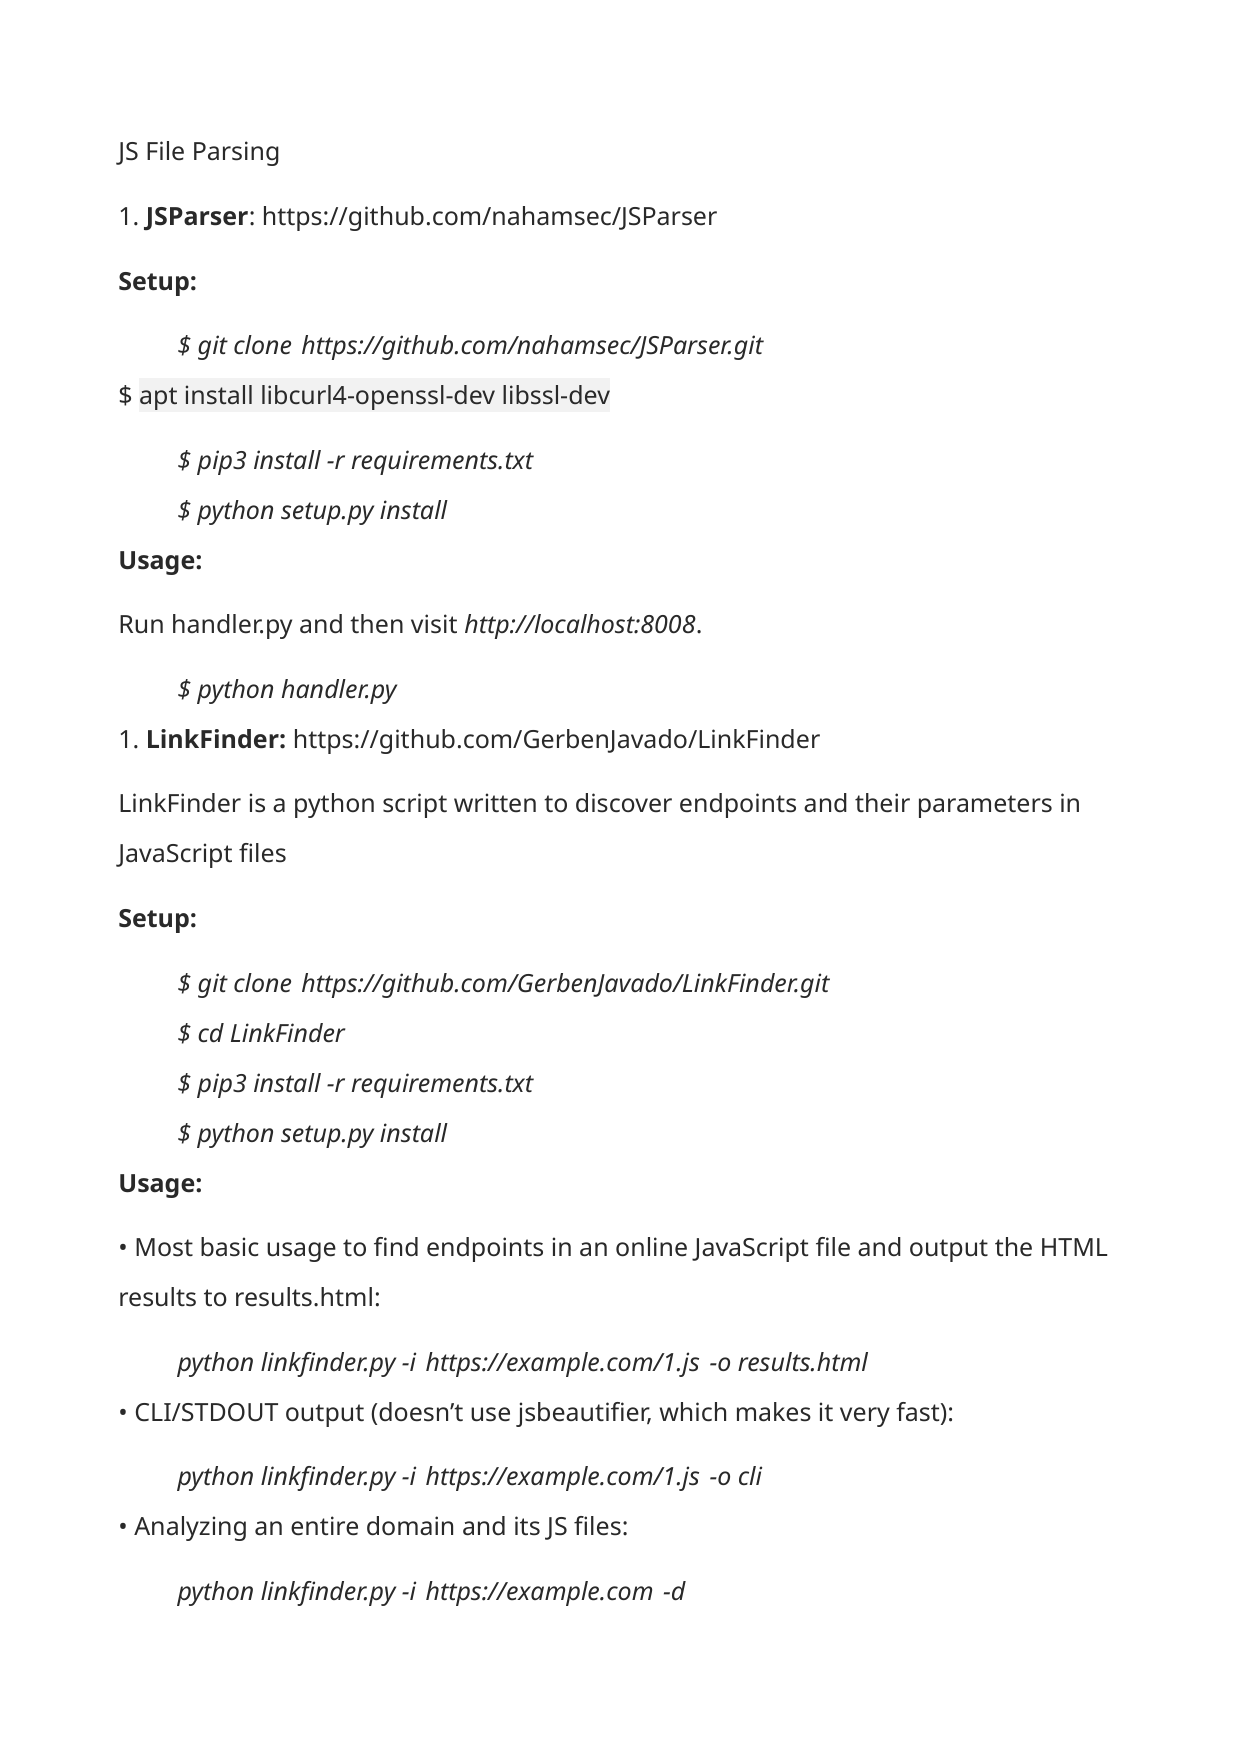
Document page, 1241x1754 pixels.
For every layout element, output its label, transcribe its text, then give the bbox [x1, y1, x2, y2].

text $ apt install libcurl4-openssl-dev libssl-dev [118, 362, 1122, 412]
text Setup: [118, 885, 1122, 935]
text JS File Parsing [118, 118, 1122, 168]
text • Analyzing an entire domain and its JS files: [118, 1493, 1122, 1543]
text python linkfinder.py -i https://example.com/1.js -o results.html [177, 1328, 1063, 1378]
text Setup: [118, 247, 1122, 297]
text Usage: [118, 526, 1122, 576]
text Usage: [118, 1149, 1122, 1199]
text 1. JSParser: https://github.com/nahamsec/JSParser [118, 183, 1122, 233]
text • CLI/STDOUT output (doesn’t use jsbeautifier, which makes it very fast): [118, 1378, 1122, 1428]
text Run handler.py and then visit http://localhost:8008. [118, 591, 1122, 641]
text python linkfinder.py -i https://example.com -d [177, 1558, 1063, 1608]
text • Most basic usage to find endpoints in an online JavaScript file and output the HTML results to results.html: [118, 1214, 1122, 1314]
text $ python handler.py [177, 656, 1063, 706]
text $ pip3 install -r requirements.txt $ python setup.py install [177, 426, 1063, 526]
text LinkFinder is a python script written to discover endpoints and their parameters in JavaScript files [118, 770, 1122, 870]
text python linkfinder.py -i https://example.com/1.js -o cli [177, 1443, 1063, 1493]
text $ git clone https://github.com/GerbenJavado/LinkFinder.git $ cd LinkFinder $ pip3 install -r requirements.txt $ python setup.py install [177, 949, 1063, 1149]
text $ git clone https://github.com/nahamsec/JSParser.git [177, 312, 1063, 362]
text 1. LinkFinder: https://github.com/GerbenJavado/LinkFinder [118, 706, 1122, 756]
